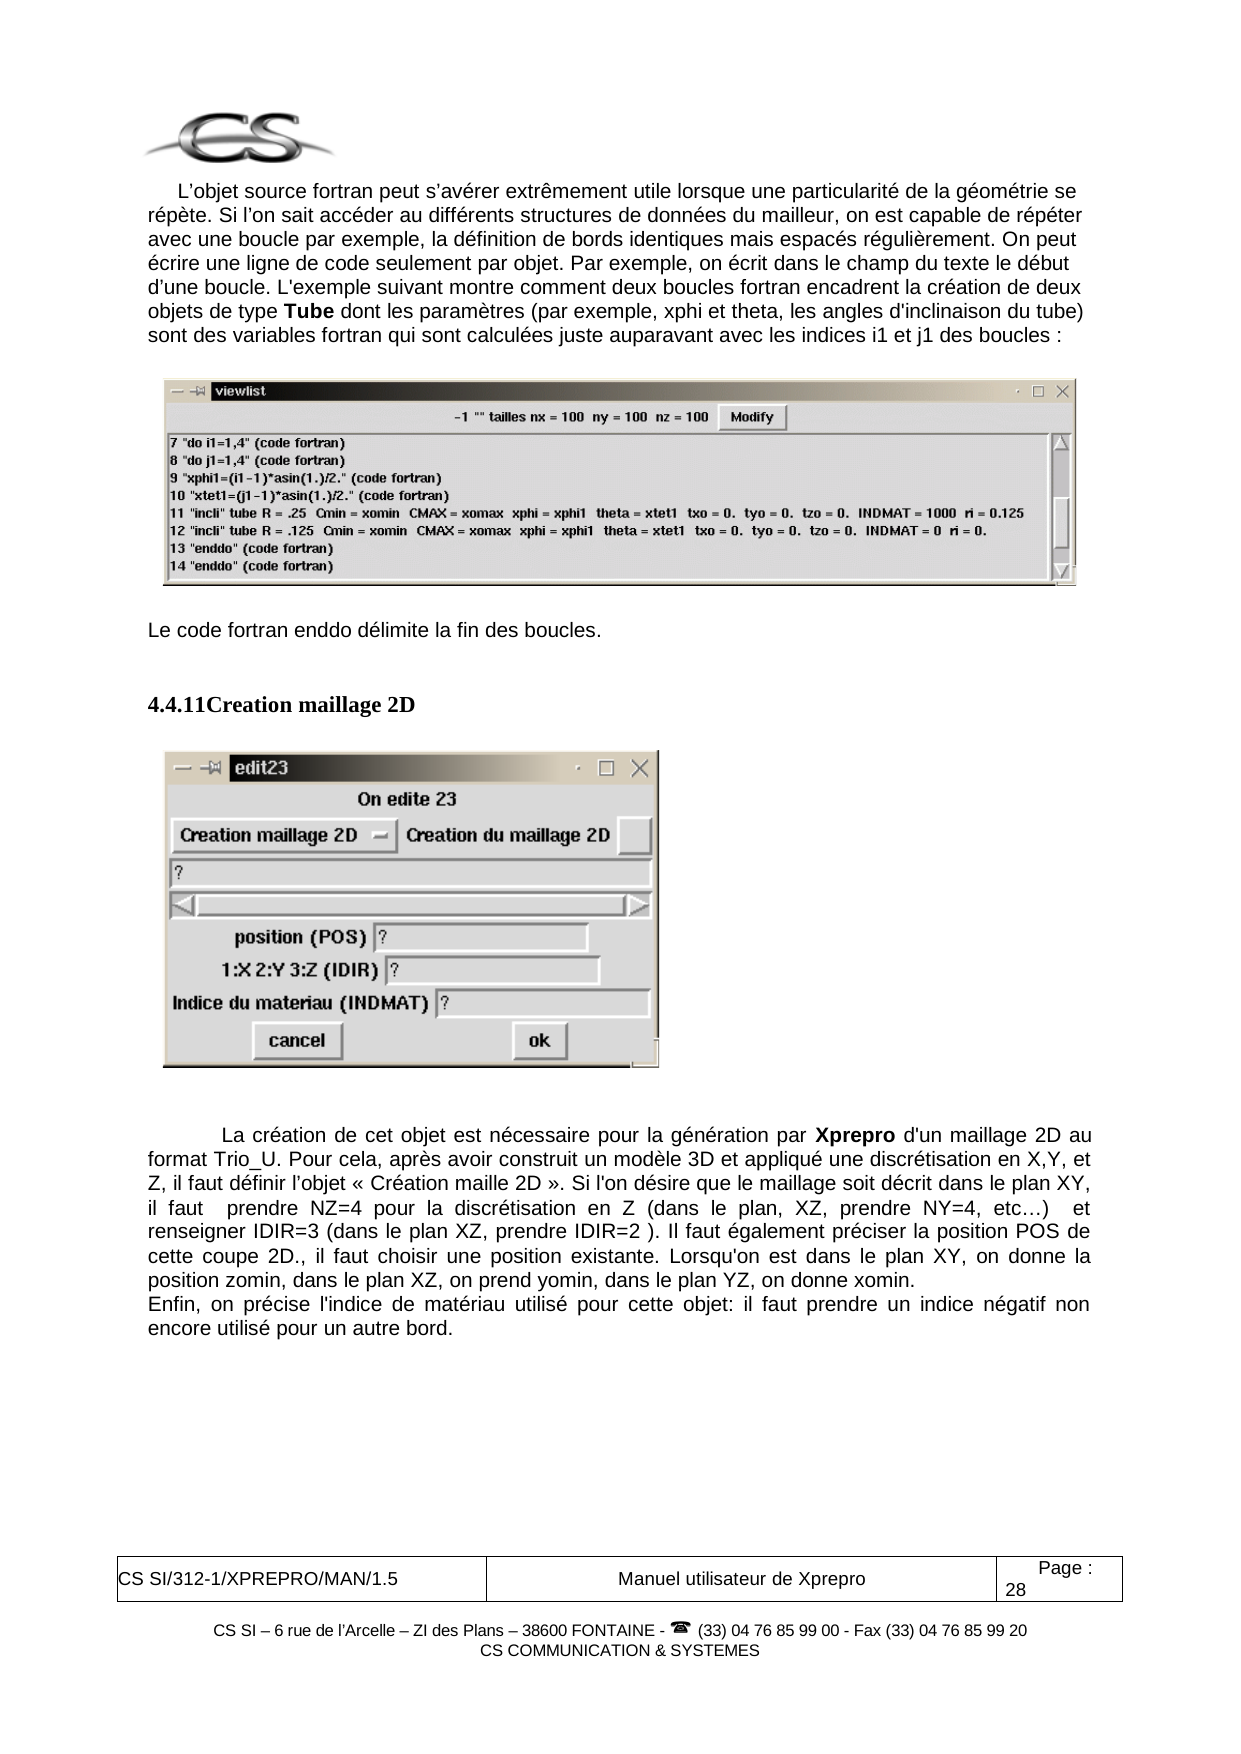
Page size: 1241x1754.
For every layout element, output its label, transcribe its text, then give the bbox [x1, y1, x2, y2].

subtitle Creation maillage 2D [148, 691, 1092, 717]
picture [162, 750, 660, 1068]
picture [133, 106, 350, 172]
picture [162, 378, 1077, 586]
text Enfin, on précise l'indice de matériau utilisé pour cette objet: il faut prendre un indice négatif non encore utilisé pour un autre bord. [148, 1292, 1092, 1340]
text Le code fortran enddo délimite la fin des boucles. [148, 618, 1092, 642]
text La création de cet objet est nécessaire pour la génération par Xprepro d'un maillage 2D au format Trio_U. Pour cela, après avoir construit un modèle 3D et appliqué une discrétisation en X,Y, et Z, il faut définir l’objet « Création maille 2D ». Si l'on désire que le maillage soit décrit dans le plan XY, il faut prendre NZ=4 pour la discrétisation en Z (dans le plan, XZ, prendre NY=4, etc…) et renseigner IDIR=3 (dans le plan XZ, prendre IDIR=2 ). Il faut également préciser la position POS de cette coupe 2D., il faut choisir une position existante. Lorsqu'on est dans le plan XY, on donne la position zomin, dans le plan XZ, on prend yomin, dans le plan YZ, on donne xomin. [148, 1123, 1092, 1292]
text L’objet source fortran peut s’avérer extrêmement utile lorsque une particularité de la géométrie se répète. Si l’on sait accéder au différents structures de données du mailleur, on est capable de répéter avec une boucle par exemple, la définition de bords identiques mais espacés régulièrement. On peut écrire une ligne de code seulement par objet. Par exemple, on écrit dans le champ du texte le début d’une boucle. L'exemple suivant montre comment deux boucles fortran encadrent la création de deux objets de type Tube dont les paramètres (par exemple, xphi et theta, les angles d'inclinaison du tube) sont des variables fortran qui sont calculées juste auparavant avec les indices i1 et j1 des boucles : [148, 179, 1092, 347]
